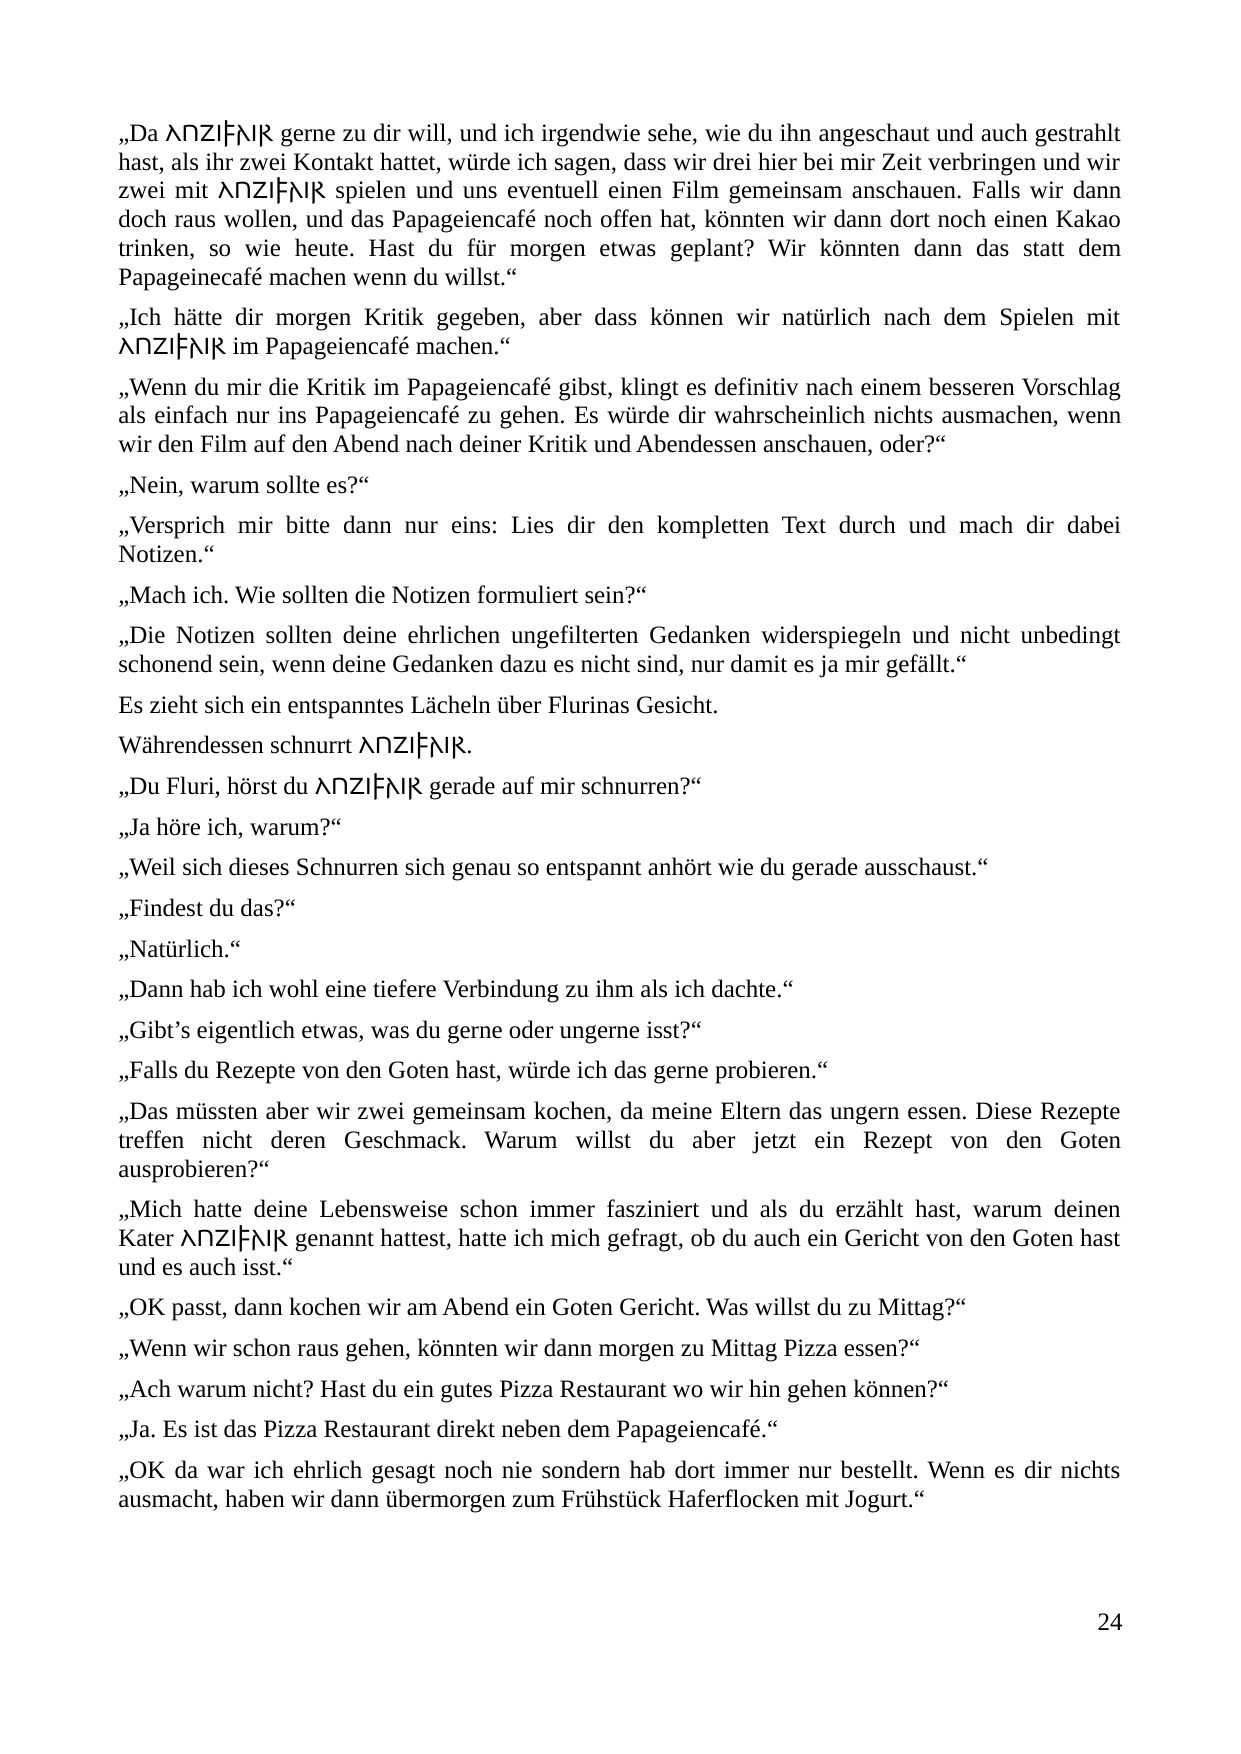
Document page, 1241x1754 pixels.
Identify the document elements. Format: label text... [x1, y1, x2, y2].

text „Da 𐌻𐌿𐌶𐌹𐍆𐌰𐌹𐍂 gerne zu dir will, und ich irgendwie sehe, wie du ihn angeschaut und auch gestrahlt hast, als ihr zwei Kontakt hattet, würde ich sagen, dass wir drei hier bei mir Zeit verbringen und wir zwei mit 𐌻𐌿𐌶𐌹𐍆𐌰𐌹𐍂 spielen und uns eventuell einen Film gemeinsam anschauen. Falls wir dann doch raus wollen, und das Papageiencafé noch offen hat, könnten wir dann dort noch einen Kakao trinken, so wie heute. Hast du für morgen etwas geplant? Wir könnten dann das statt dem Papageinecafé machen wenn du willst.“ [118, 118, 1122, 291]
text „Versprich mir bitte dann nur eins: Lies dir den kompletten Text durch und mach dir dabei Notizen.“ [118, 511, 1122, 568]
text „Natürlich.“ [118, 934, 1122, 962]
text „Gibt’s eigentlich etwas, was du gerne oder ungerne isst?“ [118, 1015, 1122, 1044]
text Währendessen schnurrt 𐌻𐌿𐌶𐌹𐍆𐌰𐌹𐍂. [118, 731, 1122, 759]
text „Das müssten aber wir zwei gemeinsam kochen, da meine Eltern das ungern essen. Diese Rezepte treffen nicht deren Geschmack. Warum willst du aber jetzt ein Rezept von den Goten ausprobieren?“ [118, 1096, 1122, 1182]
text „Mach ich. Wie sollten die Notizen formuliert sein?“ [118, 580, 1122, 609]
text Es zieht sich ein entspanntes Lächeln über Flurinas Gesicht. [118, 690, 1122, 719]
text „Ja höre ich, warum?“ [118, 812, 1122, 841]
text „Falls du Rezepte von den Goten hast, würde ich das gerne probieren.“ [118, 1056, 1122, 1084]
text „Ich hätte dir morgen Kritik gegeben, aber dass können wir natürlich nach dem Spielen mit 𐌻𐌿𐌶𐌹𐍆𐌰𐌹𐍂 im Papageiencafé machen.“ [118, 302, 1122, 360]
text „OK da war ich ehrlich gesagt noch nie sondern hab dort immer nur bestellt. Wenn es dir nichts ausmacht, haben wir dann übermorgen zum Frühstück Haferflocken mit Jogurt.“ [118, 1455, 1122, 1512]
text „Dann hab ich wohl eine tiefere Verbindung zu ihm als ich dachte.“ [118, 974, 1122, 1003]
text „OK passt, dann kochen wir am Abend ein Goten Gericht. Was willst du zu Mittag?“ [118, 1292, 1122, 1321]
text „Mich hatte deine Lebensweise schon immer fasziniert und als du erzählt hast, warum deinen Kater 𐌻𐌿𐌶𐌹𐍆𐌰𐌹𐍂 genannt hattest, hatte ich mich gefragt, ob du auch ein Gericht von den Goten hast und es auch isst.“ [118, 1194, 1122, 1281]
text „Du Fluri, hörst du 𐌻𐌿𐌶𐌹𐍆𐌰𐌹𐍂 gerade auf mir schnurren?“ [118, 771, 1122, 800]
text „Ja. Es ist das Pizza Restaurant direkt neben dem Papageiencafé.“ [118, 1414, 1122, 1443]
text „Ach warum nicht? Hast du ein gutes Pizza Restaurant wo wir hin gehen können?“ [118, 1374, 1122, 1402]
text „Wenn wir schon raus gehen, könnten wir dann morgen zu Mittag Pizza essen?“ [118, 1333, 1122, 1362]
text „Wenn du mir die Kritik im Papageiencafé gibst, klingt es definitiv nach einem besseren Vorschlag als einfach nur ins Papageiencafé zu gehen. Es würde dir wahrscheinlich nichts ausmachen, wenn wir den Film auf den Abend nach deiner Kritik und Abendessen anschauen, oder?“ [118, 372, 1122, 458]
text „Die Notizen sollten deine ehrlichen ungefilterten Gedanken widerspiegeln und nicht unbedingt schonend sein, wenn deine Gedanken dazu es nicht sind, nur damit es ja mir gefällt.“ [118, 621, 1122, 678]
text „Nein, warum sollte es?“ [118, 470, 1122, 499]
text „Findest du das?“ [118, 893, 1122, 922]
text „Weil sich dieses Schnurren sich genau so entspannt anhört wie du gerade ausschaust.“ [118, 852, 1122, 881]
